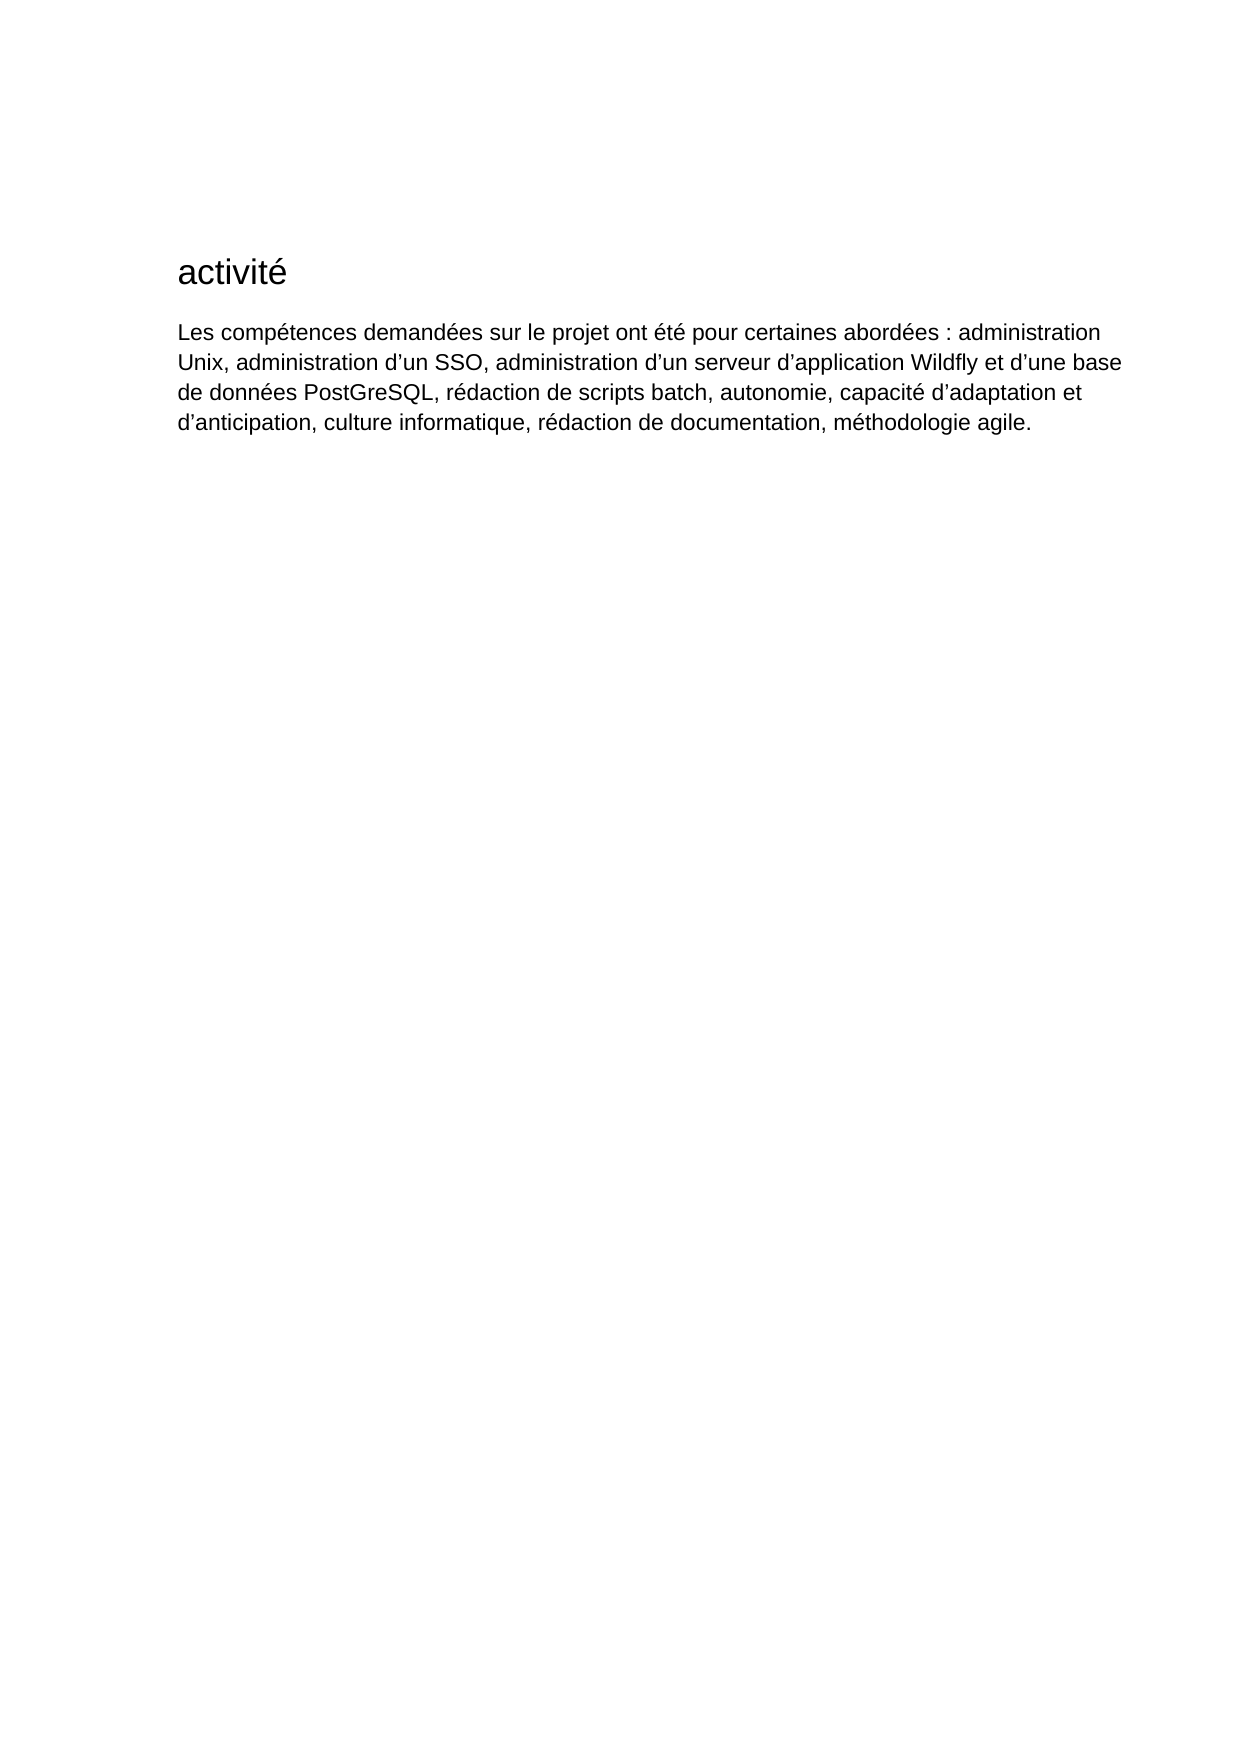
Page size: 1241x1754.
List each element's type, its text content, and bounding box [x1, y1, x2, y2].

subtitle activité [177, 251, 1152, 292]
text Les compétences demandées sur le projet ont été pour certaines abordées : administration Unix, administration d’un SSO, administration d’un serveur d’application Wildfly et d’une base de données PostGreSQL, rédaction de scripts batch, autonomie, capacité d’adaptation et d’anticipation, culture informatique, rédaction de documentation, méthodologie agile. [177, 319, 1152, 436]
